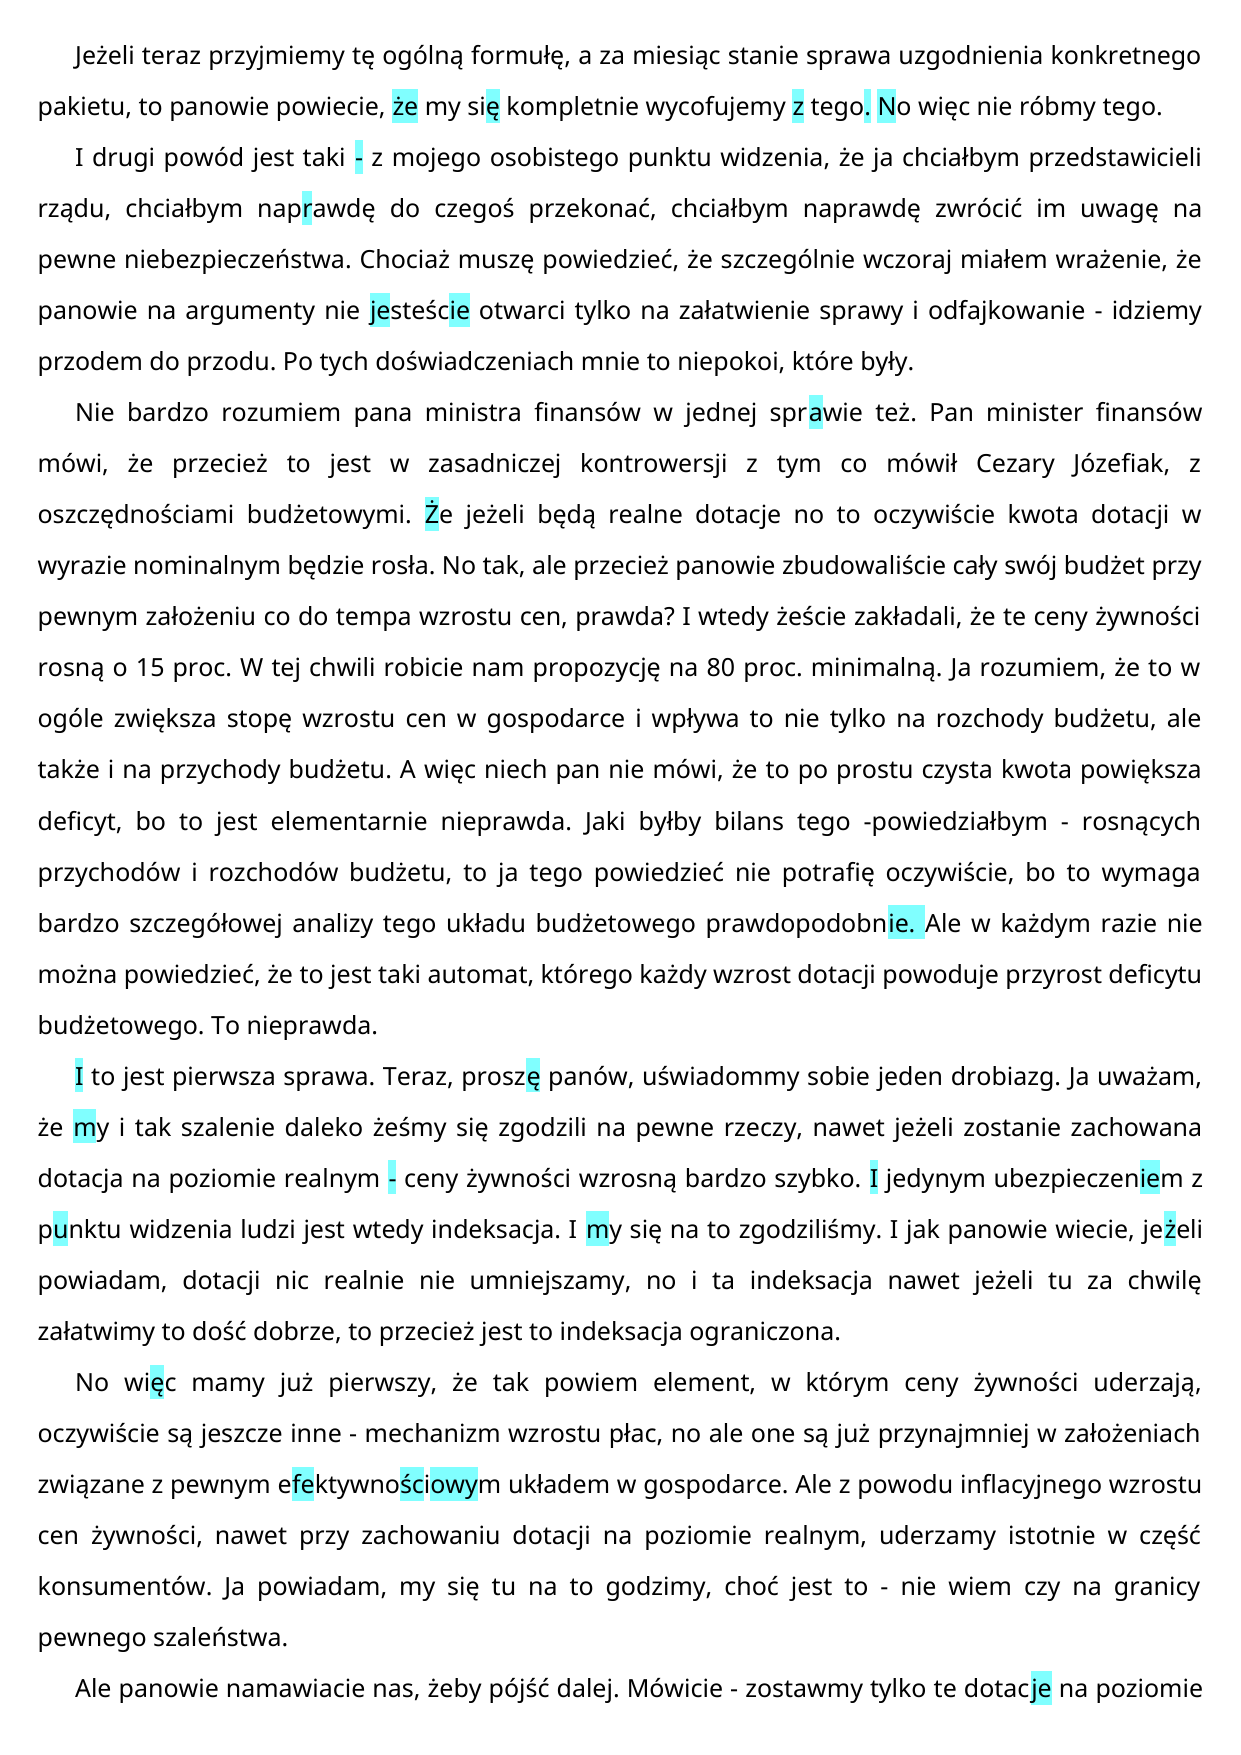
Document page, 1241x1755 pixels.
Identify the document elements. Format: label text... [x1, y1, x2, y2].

text I drugi powód jest taki - z mojego osobistego punktu widzenia, że ja chciałbym przedstawicieli rządu, chciałbym naprawdę do czegoś przekonać, chciałbym naprawdę zwrócić im uwagę na pewne niebezpieczeństwa. Chociaż muszę powiedzieć, że szczególnie wczoraj miałem wrażenie, że panowie na argumenty nie jesteście otwarci tylko na załatwienie sprawy i odfajkowanie - idziemy przodem do przodu. Po tych doświadczeniach mnie to niepokoi, które były. [37, 139, 1203, 378]
text I to jest pierwsza sprawa. Teraz, proszę panów, uświadommy sobie jeden drobiazg. Ja uważam, że my i tak szalenie daleko żeśmy się zgodzili na pewne rzeczy, nawet jeżeli zostanie zachowana dotacja na poziomie realnym - ceny żywności wzrosną bardzo szybko. I jedynym ubezpieczeniem z punktu widzenia ludzi jest wtedy indeksacja. I my się na to zgodziliśmy. I jak panowie wiecie, jeżeli powiadam, dotacji nic realnie nie umniejszamy, no i ta indeksacja nawet jeżeli tu za chwilę załatwimy to dość dobrze, to przecież jest to indeksacja ograniczona. [37, 1058, 1203, 1348]
text Nie bardzo rozumiem pana ministra finansów w jednej sprawie też. Pan minister finansów mówi, że przecież to jest w zasadniczej kontrowersji z tym co mówił Cezary Józefiak, z oszczędnościami budżetowymi. Że jeżeli będą realne dotacje no to oczywiście kwota dotacji w wyrazie nominalnym będzie rosła. No tak, ale przecież panowie zbudowaliście cały swój budżet przy pewnym założeniu co do tempa wzrostu cen, prawda? I wtedy żeście zakładali, że te ceny żywności rosną o 15 proc. W tej chwili robicie nam propozycję na 80 proc. minimalną. Ja rozumiem, że to w ogóle zwiększa stopę wzrostu cen w gospodarce i wpływa to nie tylko na rozchody budżetu, ale także i na przychody budżetu. A więc niech pan nie mówi, że to po prostu czysta kwota powiększa deficyt, bo to jest elementarnie nieprawda. Jaki byłby bilans tego -powiedziałbym - rosnących przychodów i rozchodów budżetu, to ja tego powiedzieć nie potrafię oczywiście, bo to wymaga bardzo szczegółowej analizy tego układu budżetowego prawdopodobnie. Ale w każdym razie nie można powiedzieć, że to jest taki automat, którego każdy wzrost dotacji powoduje przyrost deficytu budżetowego. To nieprawda. [37, 395, 1203, 1041]
text No więc mamy już pierwszy, że tak powiem element, w którym ceny żywności uderzają, oczywiście są jeszcze inne - mechanizm wzrostu płac, no ale one są już przynajmniej w założeniach związane z pewnym efektywnościowym układem w gospodarce. Ale z powodu inflacyjnego wzrostu cen żywności, nawet przy zachowaniu dotacji na poziomie realnym, uderzamy istotnie w część konsumentów. Ja powiadam, my się tu na to godzimy, choć jest to - nie wiem czy na granicy pewnego szaleństwa. [37, 1364, 1203, 1654]
text Jeżeli teraz przyjmiemy tę ogólną formułę, a za miesiąc stanie sprawa uzgodnienia konkretnego pakietu, to panowie powiecie, że my się kompletnie wycofujemy z tego. No więc nie róbmy tego. [37, 37, 1203, 123]
text Ale panowie namawiacie nas, żeby pójść dalej. Mówicie - zostawmy tylko te dotacje na poziomie [37, 1671, 1203, 1705]
